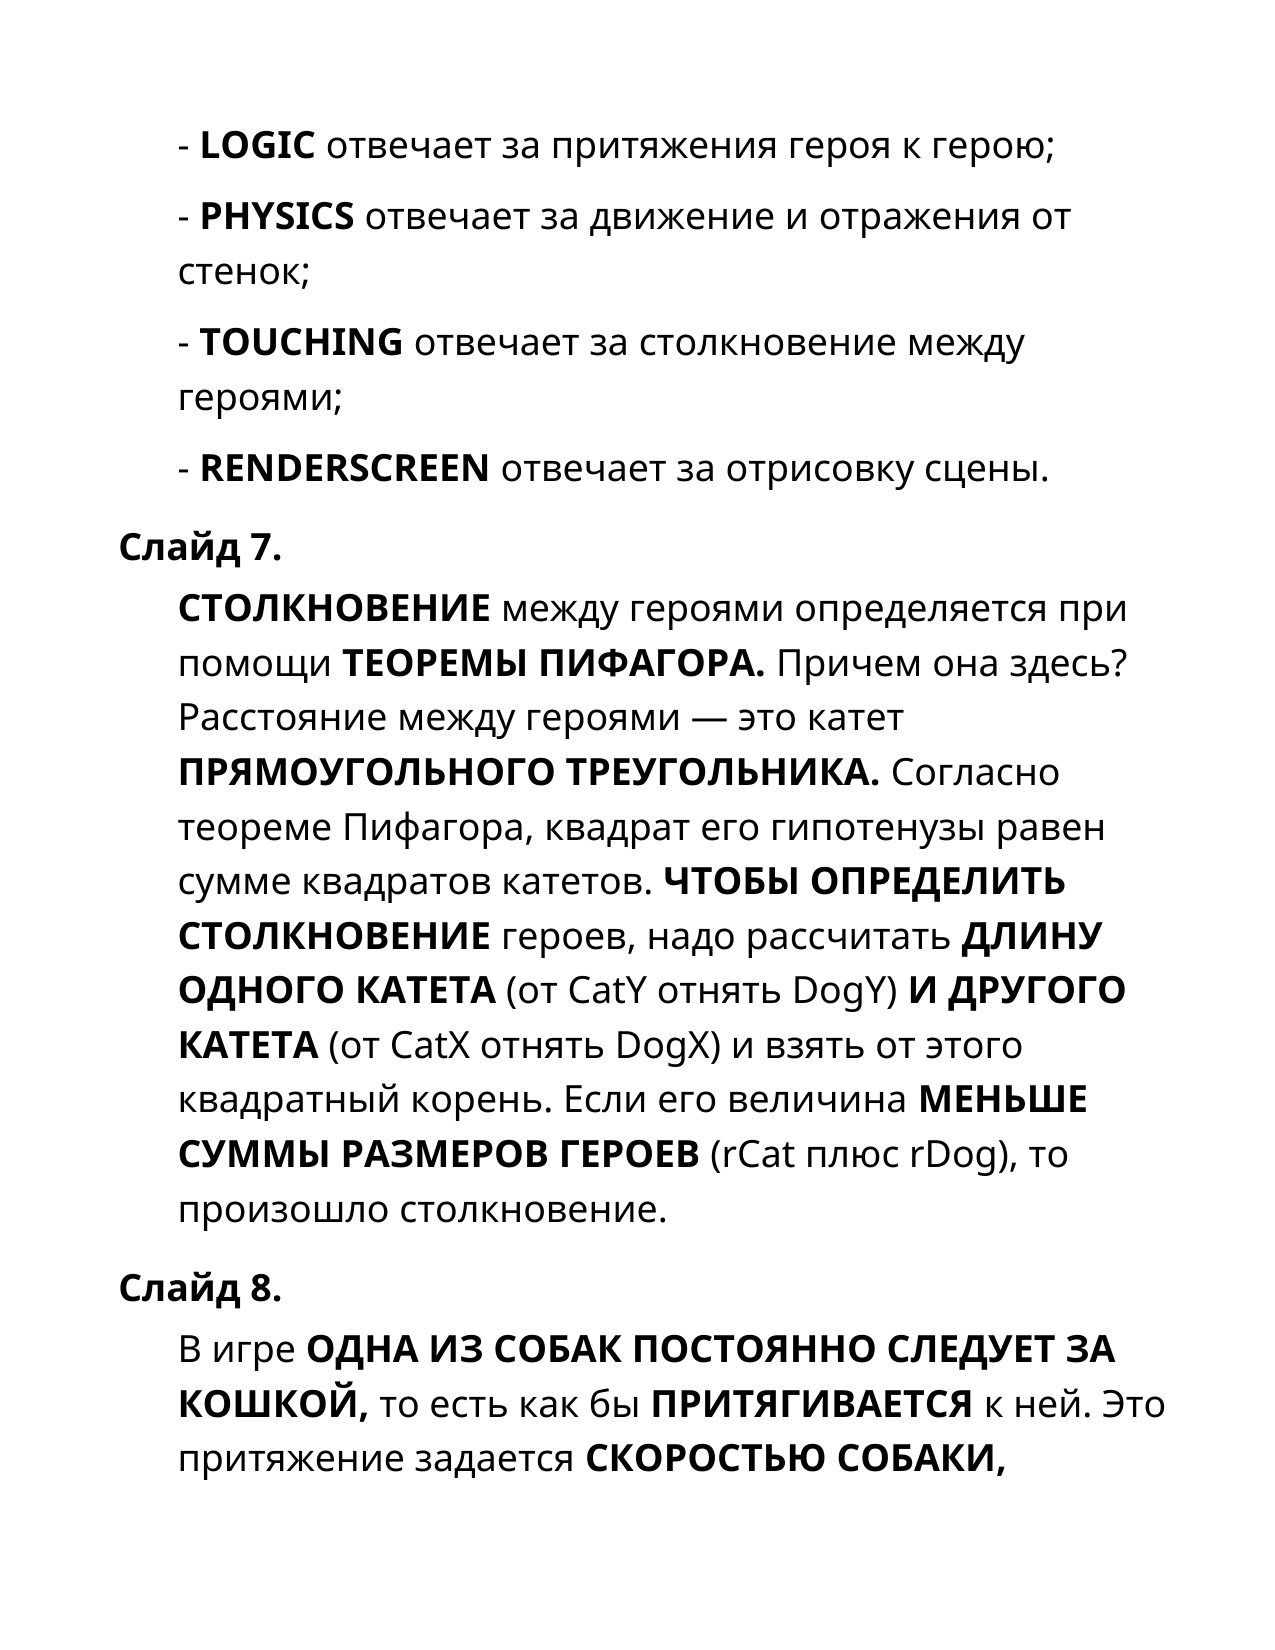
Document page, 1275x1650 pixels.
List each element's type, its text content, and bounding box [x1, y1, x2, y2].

text - Logic отвечает за притяжения героя к герою; [177, 118, 1186, 169]
text Столкновение между героями определяется при помощи теоремы Пифагора. Причем она здесь? Расстояние между героями — это катет прямоугольного треугольника. Согласно теореме Пифагора, квадрат его гипотенузы равен сумме квадратов катетов. Чтобы определить столкновение героев, надо рассчитать длину одного катета (от CatY отнять DogY) и другого катета (от CatX отнять DogX) и взять от этого квадратный корень. Если его величина меньше суммы размеров героев (rCat плюс rDog), то произошло столкновение. [177, 581, 1186, 1233]
subtitle Слайд 7. [118, 521, 1186, 572]
subtitle Слайд 8. [118, 1261, 1186, 1312]
text - Touching отвечает за столкновение между героями; [177, 315, 1186, 421]
text В игре одна из собак постоянно следует за кошкой, то есть как бы притягивается к ней. Это притяжение задается скоростью собаки, [177, 1322, 1186, 1482]
text - Physics отвечает за движение и отражения от стенок; [177, 189, 1186, 295]
text - RenderScreen отвечает за отрисовку сцены. [177, 441, 1186, 492]
